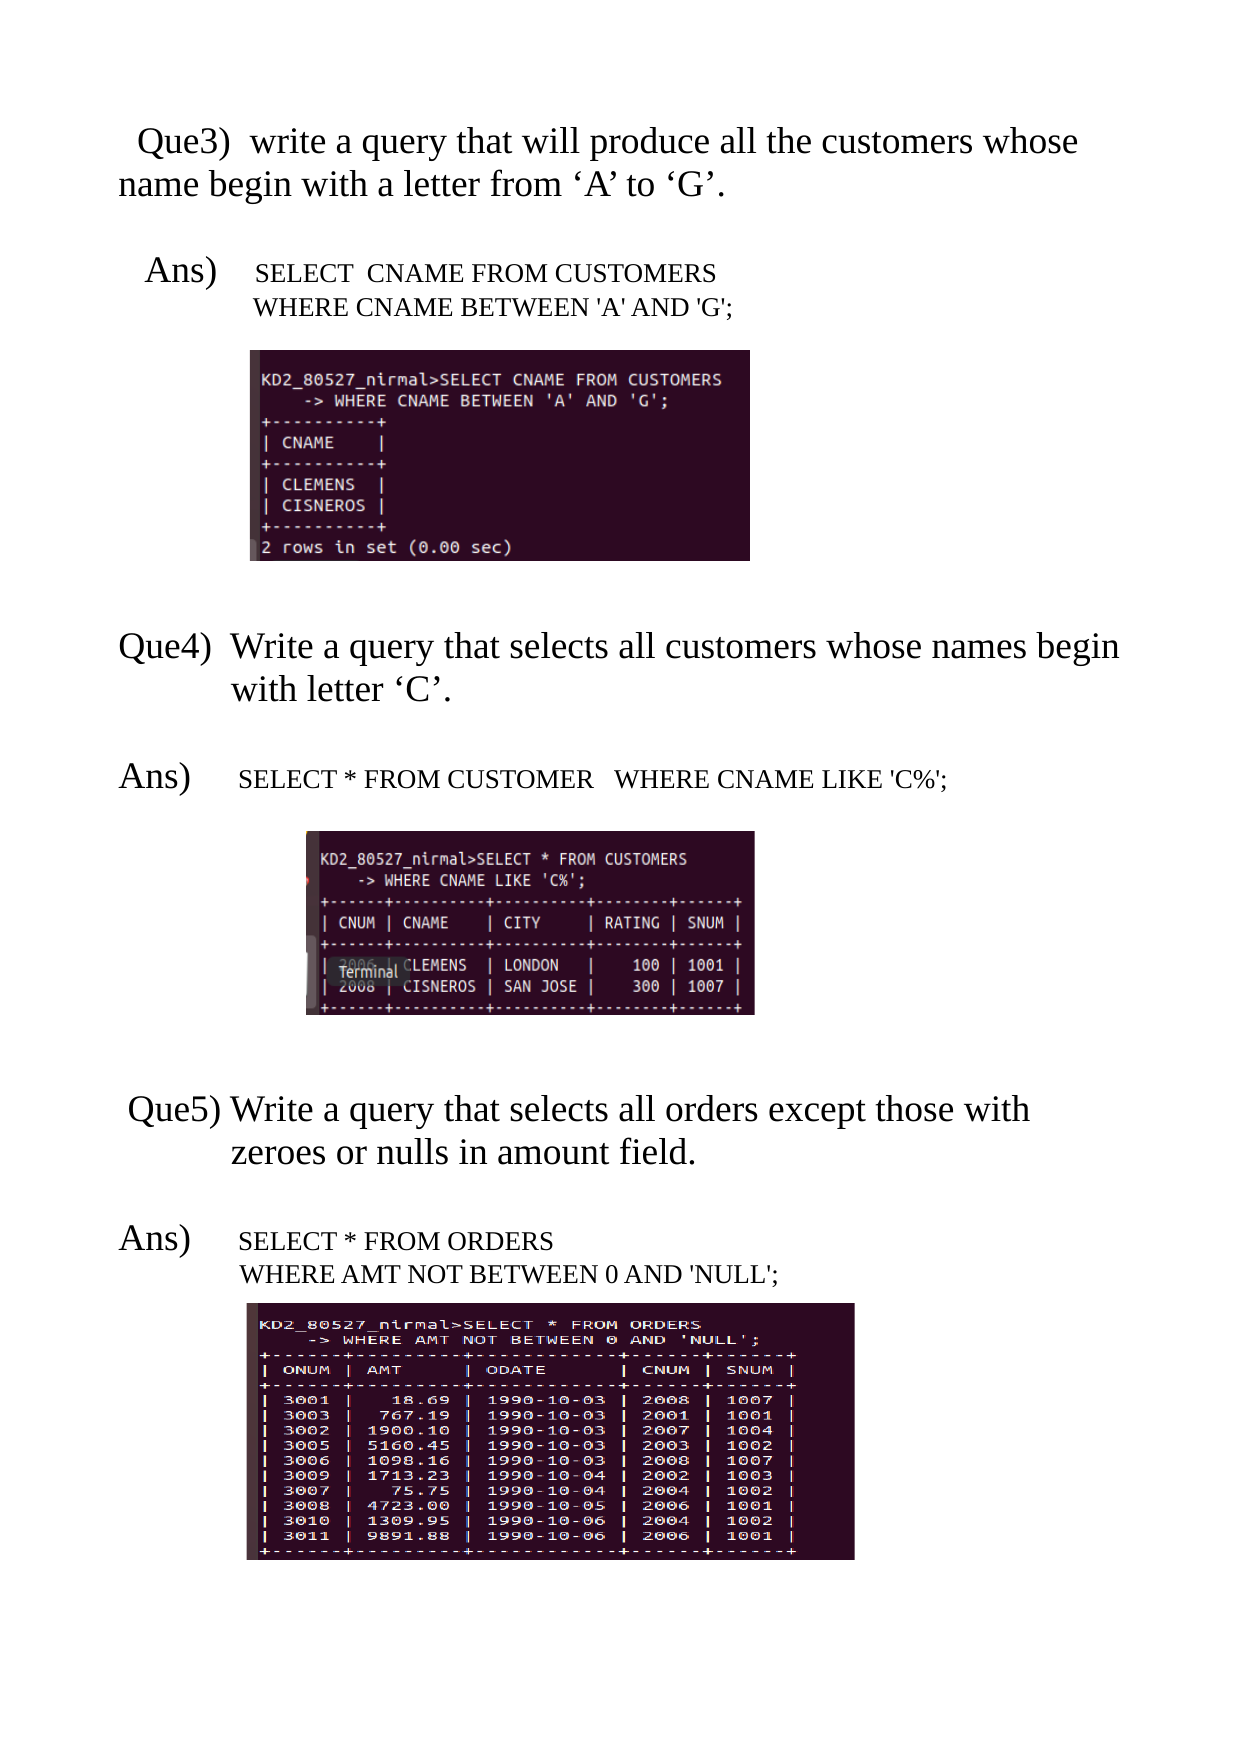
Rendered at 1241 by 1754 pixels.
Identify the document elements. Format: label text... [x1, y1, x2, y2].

text Ans) SELECT * FROM CUSTOMER WHERE CNAME LIKE 'C%'; [118, 753, 1122, 796]
text Que3) write a query that will produce all the customers whose name begin with a letter from ‘A’ to ‘G’. [118, 118, 1122, 204]
picture [249, 350, 319, 561]
text Ans) SELECT * FROM ORDERS [118, 1215, 1122, 1258]
picture [306, 905, 365, 1015]
picture [246, 1303, 336, 1560]
text WHERE AMT NOT BETWEEN 0 AND 'NULL'; [118, 1258, 1122, 1290]
text Que4) Write a query that selects all customers whose names begin [118, 624, 1122, 667]
text Ans) SELECT CNAME FROM CUSTOMERS [118, 247, 1122, 291]
text Que5) Write a query that selects all orders except those with [118, 1086, 1122, 1129]
text WHERE CNAME BETWEEN 'A' AND 'G'; [118, 291, 1122, 322]
text with letter ‘C’. [118, 667, 1122, 710]
text zeroes or nulls in amount field. [118, 1129, 1122, 1172]
